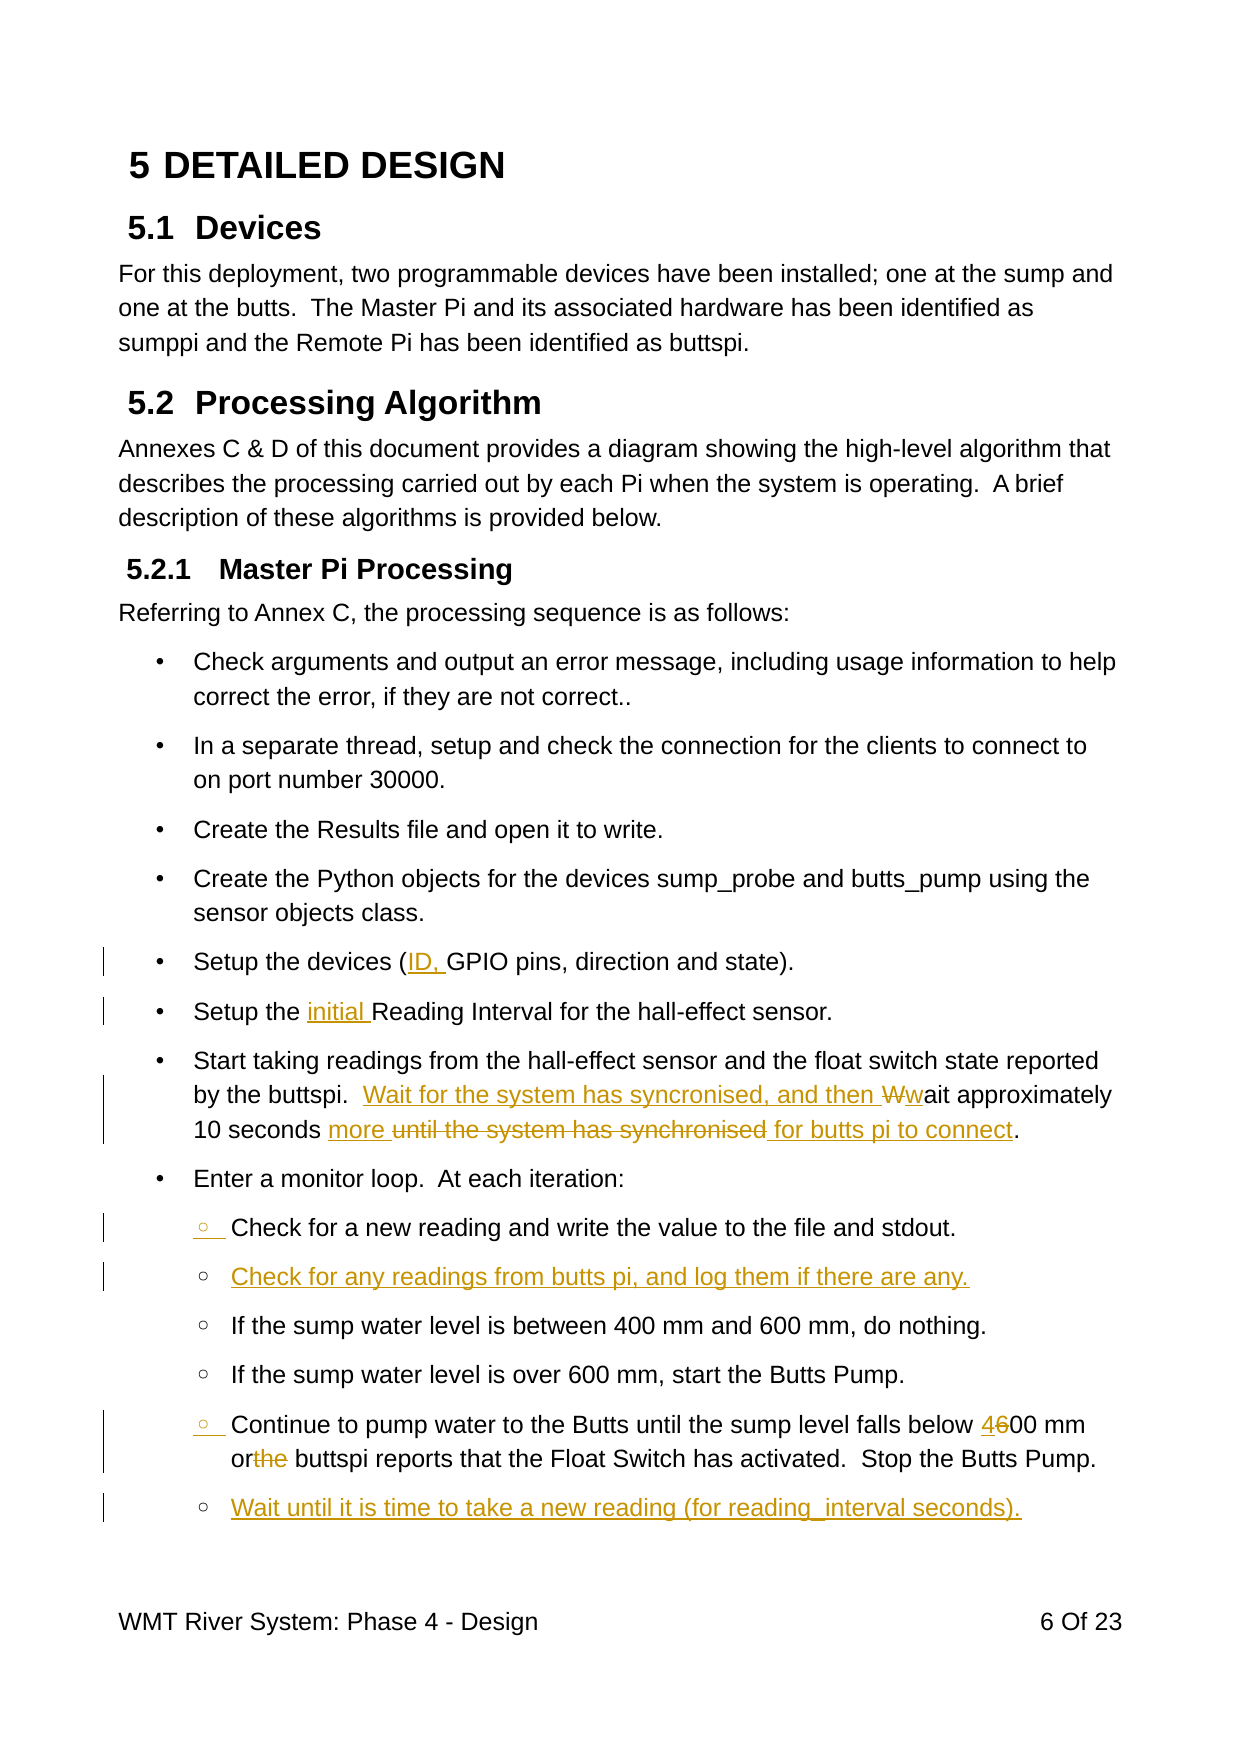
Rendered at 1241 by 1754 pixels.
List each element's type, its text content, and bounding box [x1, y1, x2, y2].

list Create the Results file and open it to write. [156, 814, 1122, 843]
list In a separate thread, setup and check the connection for the clients to connect to on port number 30000. [156, 731, 1122, 794]
subtitle Processing Algorithm [118, 383, 1122, 422]
subtitle DETAILED DESIGN [118, 143, 1122, 187]
list Setup the devices (ID, GPIO pins, direction and state). [156, 947, 1122, 976]
list Check arguments and output an error message, including usage information to help correct the error, if they are not correct.. [156, 647, 1122, 711]
list Check for a new reading and write the value to the file and stdout. [193, 1213, 1122, 1242]
list If the sump water level is over 600 mm, start the Butts Pump. [193, 1361, 1122, 1389]
list Setup the initial Reading Interval for the hall-effect sensor. [156, 997, 1122, 1025]
list Check for any readings from butts pi, and log them if there are any. [193, 1262, 1122, 1291]
list Start taking readings from the hall-effect sensor and the float switch state reported by the buttspi. Wait for the system has syncronised, and then wait approximately 10 seconds more for butts pi to connect. [156, 1046, 1122, 1143]
list Wait until it is time to take a new reading (for reading_interval seconds). [193, 1493, 1122, 1522]
list Continue to pump water to the Butts until the sump level falls below 400 mm or buttspi reports that the Float Switch has activated. Stop the Butts Pump. [193, 1410, 1122, 1473]
list Create the Python objects for the devices sump_probe and butts_pump using the sensor objects class. [156, 864, 1122, 927]
subtitle Devices [118, 208, 1122, 246]
list Enter a monitor loop. At each iteration: [156, 1164, 1122, 1193]
text For this deployment, two programmable devices have been installed; one at the sump and one at the butts. The Master Pi and its associated hardware has been identified as sumppi and the Remote Pi has been identified as buttspi. [118, 259, 1122, 356]
text Referring to Annex C, the processing sequence is as follows: [118, 598, 1122, 627]
subtitle Master Pi Processing [118, 552, 1122, 586]
list If the sump water level is between 400 mm and 600 mm, do nothing. [193, 1311, 1122, 1340]
text Annexes C & D of this document provides a diagram showing the high-level algorithm that describes the processing carried out by each Pi when the system is operating. A brief description of these algorithms is provided below. [118, 434, 1122, 532]
